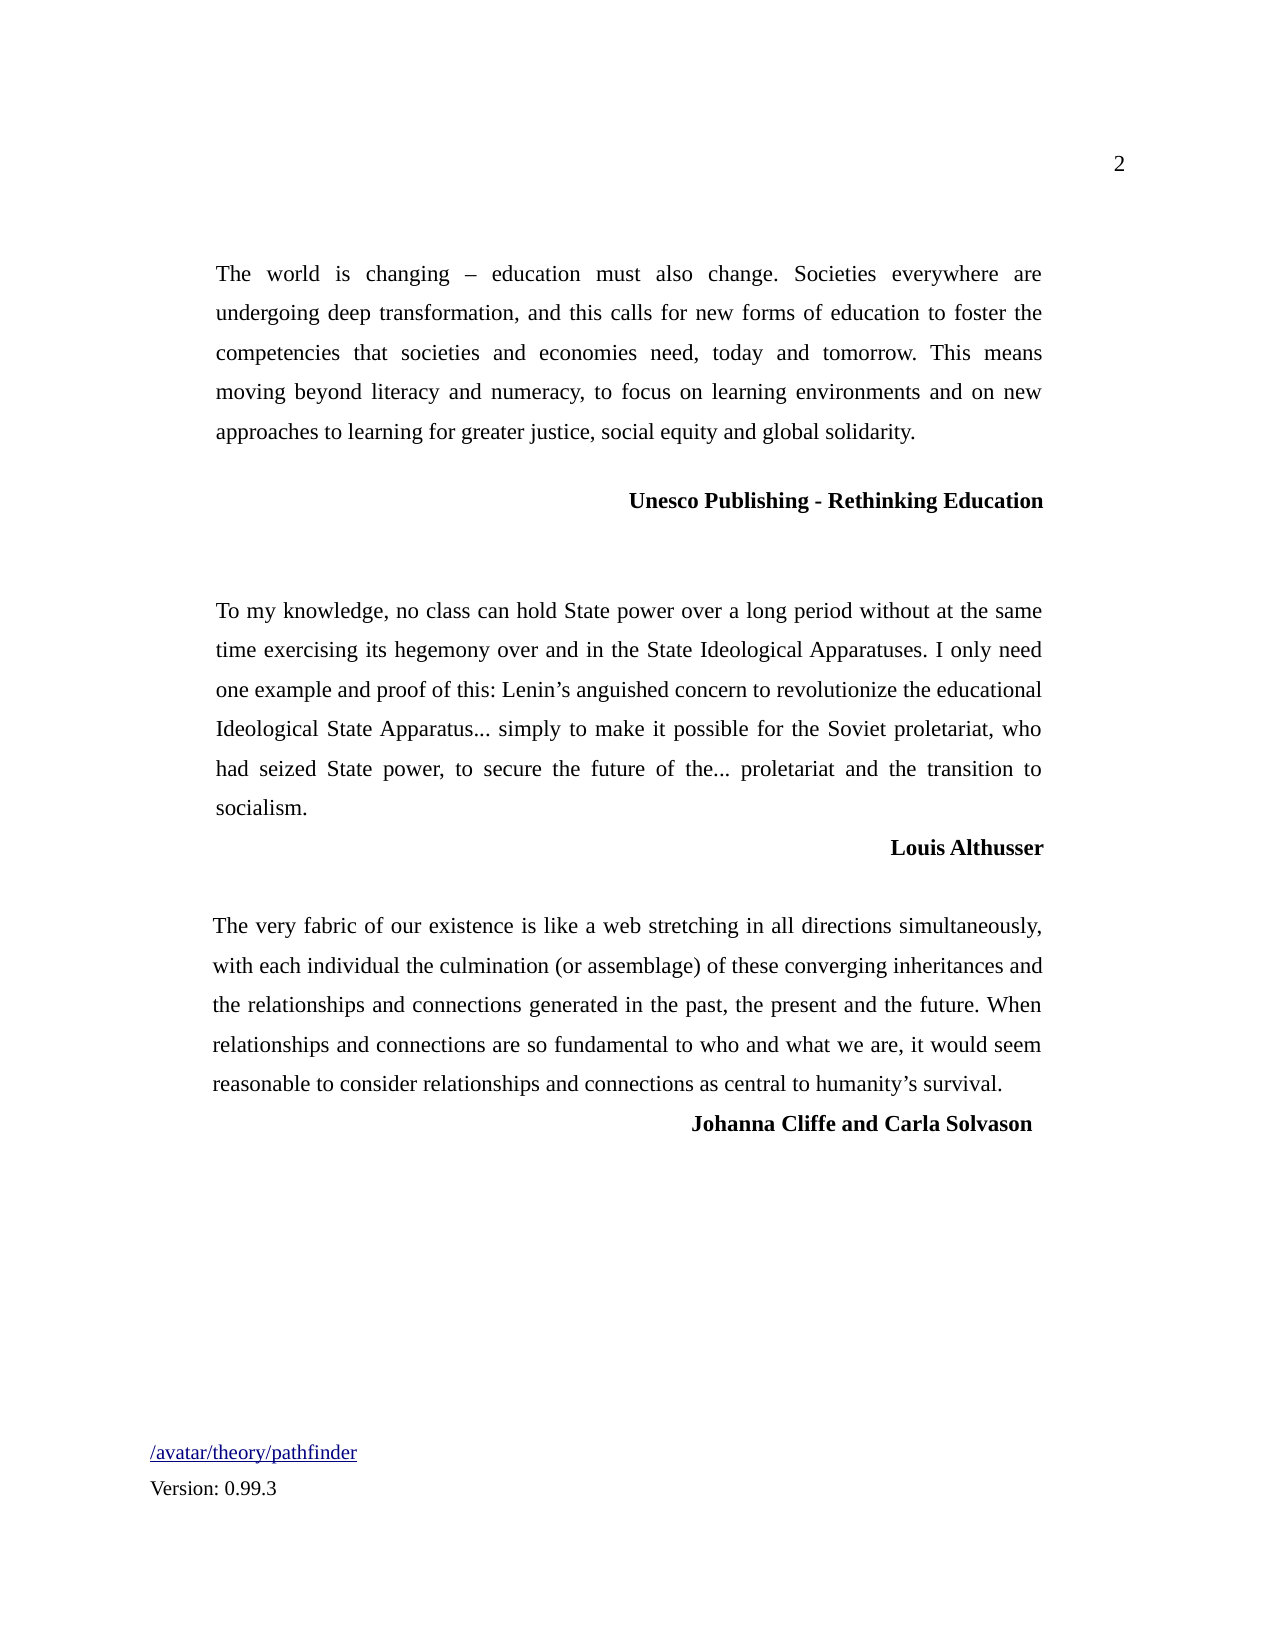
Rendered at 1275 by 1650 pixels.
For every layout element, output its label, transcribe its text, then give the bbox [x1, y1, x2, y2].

text To my knowledge, no class can hold State power over a long period without at the same time exercising its hegemony over and in the State Ideological Apparatuses. I only need one example and proof of this: Lenin’s anguished concern to revolutionize the educational Ideological State Apparatus... simply to make it possible for the Soviet proletariat, who had seized State power, to secure the future of the... proletariat and the transition to socialism. [216, 597, 1044, 820]
text Unesco Publishing - Rethinking Education [216, 457, 1044, 514]
text Louis Althusser [212, 833, 1044, 860]
text The very fabric of our existence is like a web stretching in all directions simultaneously, with each individual the culmination (or assemblage) of these converging inheritances and the relationships and connections generated in the past, the present and the future. When relationships and connections are so fundamental to who and what we are, it would seem reasonable to consider relationships and connections as central to humanity’s survival. [212, 912, 1044, 1097]
text The world is changing – education must also change. Societies everywhere are undergoing deep transformation, and this calls for new forms of education to foster the competencies that societies and economies need, today and tomorrow. This means moving beyond literacy and numeracy, to focus on learning environments and on new approaches to learning for greater justice, social equity and global solidarity. [216, 260, 1044, 444]
text Johanna Cliffe and Carla Solvason [212, 1110, 1044, 1136]
